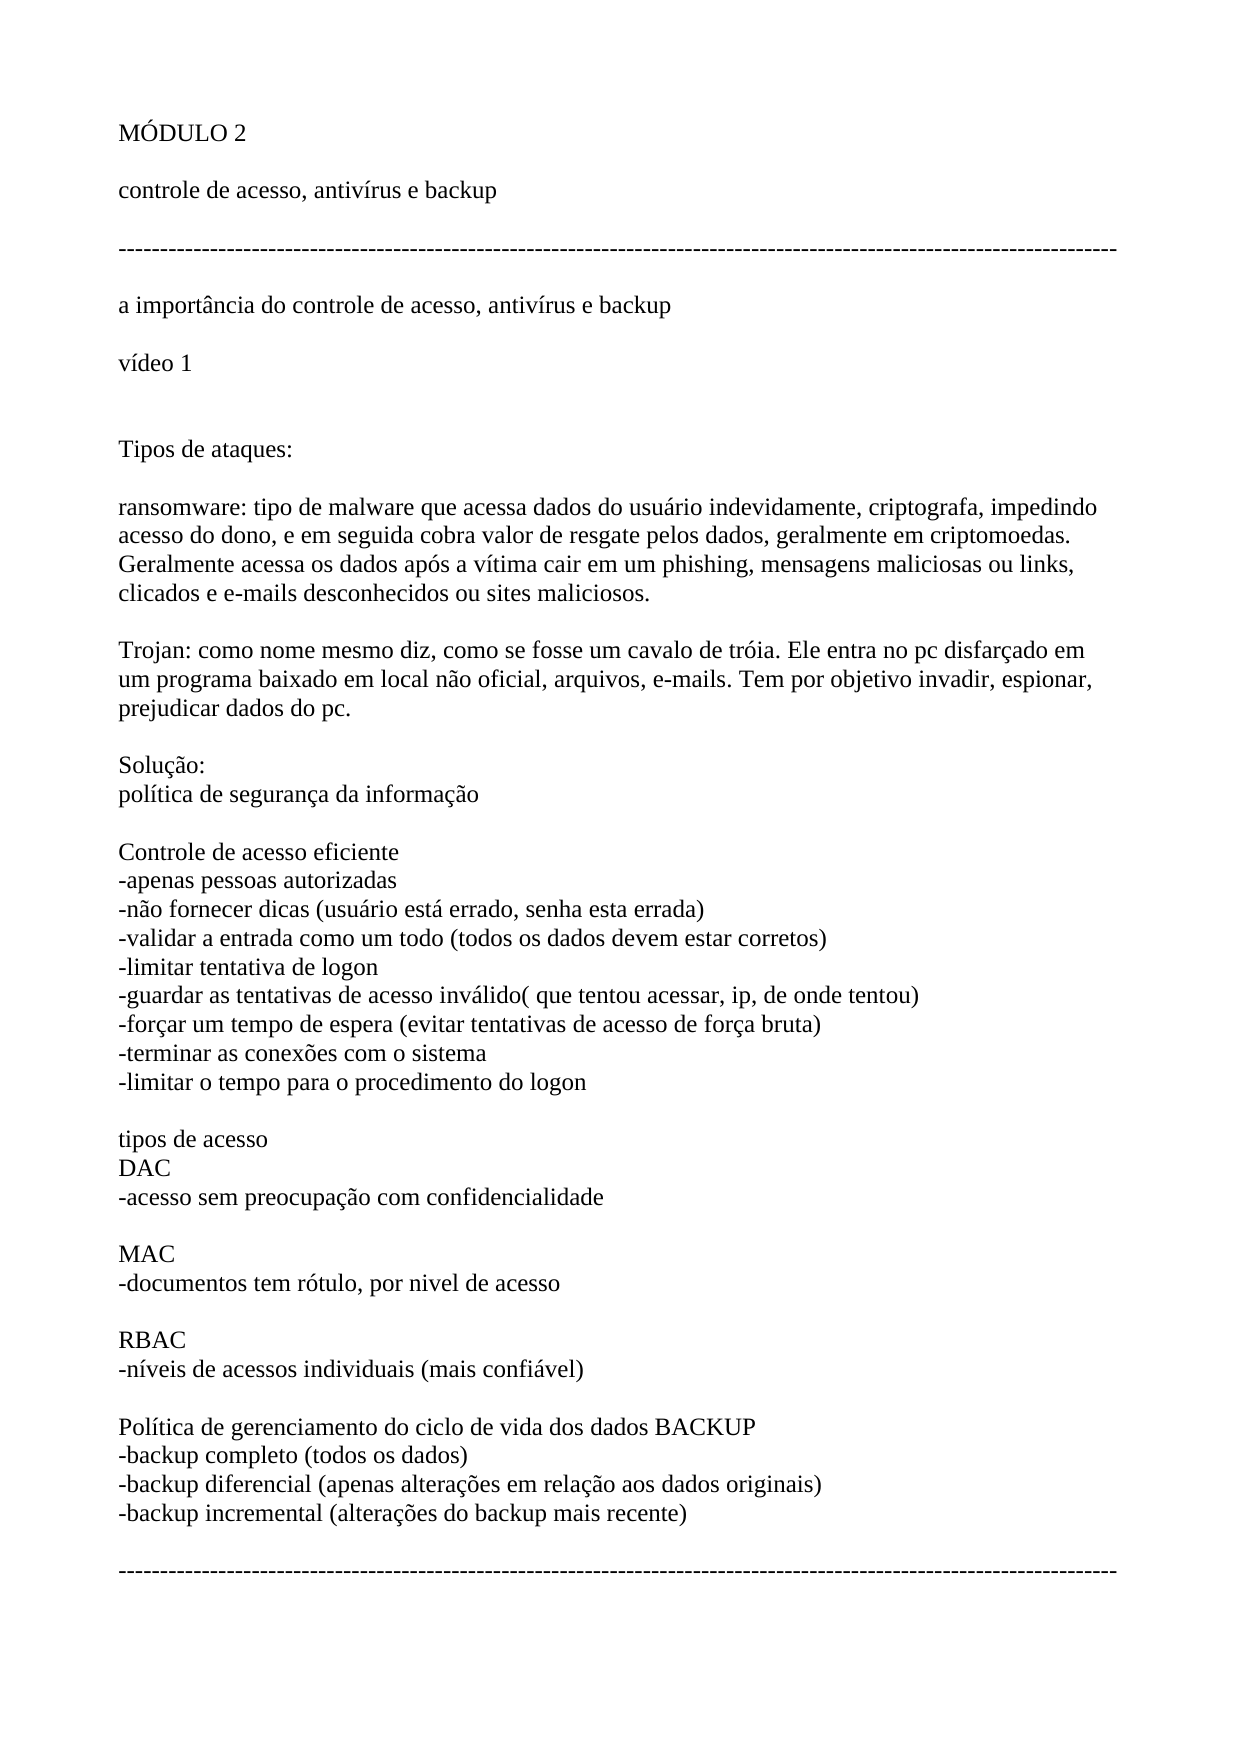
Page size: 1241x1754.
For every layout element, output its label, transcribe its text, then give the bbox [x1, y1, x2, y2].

text -terminar as conexões com o sistema [118, 1038, 1122, 1067]
text Solução: [118, 751, 1122, 779]
text -validar a entrada como um todo (todos os dados devem estar corretos) [118, 923, 1122, 952]
text -níveis de acessos individuais (mais confiável) [118, 1354, 1122, 1383]
text -apenas pessoas autorizadas [118, 866, 1122, 894]
text Geralmente acessa os dados após a vítima cair em um phishing, mensagens maliciosas ou links, clicados e e-mails desconhecidos ou sites maliciosos. [118, 549, 1122, 607]
text DAC [118, 1153, 1122, 1182]
text Trojan: como nome mesmo diz, como se fosse um cavalo de tróia. Ele entra no pc disfarçado em um programa baixado em local não oficial, arquivos, e-mails. Tem por objetivo invadir, espionar, prejudicar dados do pc. [118, 636, 1122, 722]
text ransomware: tipo de malware que acessa dados do usuário indevidamente, criptografa, impedindo acesso do dono, e em seguida cobra valor de resgate pelos dados, geralmente em criptomoedas. [118, 492, 1122, 549]
text política de segurança da informação [118, 779, 1122, 808]
text -backup diferencial (apenas alterações em relação aos dados originais) [118, 1469, 1122, 1498]
text tipos de acesso [118, 1124, 1122, 1153]
text ------------------------------------------------------------------------------------------------------------------------ [118, 233, 1122, 262]
text RBAC [118, 1326, 1122, 1354]
text a importância do controle de acesso, antivírus e backup [118, 291, 1122, 319]
text -guardar as tentativas de acesso inválido( que tentou acessar, ip, de onde tentou) [118, 981, 1122, 1009]
text -backup incremental (alterações do backup mais recente) [118, 1498, 1122, 1527]
text -limitar o tempo para o procedimento do logon [118, 1067, 1122, 1096]
text -limitar tentativa de logon [118, 952, 1122, 981]
text -acesso sem preocupação com confidencialidade [118, 1182, 1122, 1211]
text -backup completo (todos os dados) [118, 1441, 1122, 1469]
text vídeo 1 [118, 348, 1122, 377]
text Tipos de ataques: [118, 434, 1122, 463]
text -forçar um tempo de espera (evitar tentativas de acesso de força bruta) [118, 1009, 1122, 1038]
text -documentos tem rótulo, por nivel de acesso [118, 1268, 1122, 1297]
text MAC [118, 1239, 1122, 1268]
text -não fornecer dicas (usuário está errado, senha esta errada) [118, 894, 1122, 923]
text MÓDULO 2 [118, 118, 1122, 147]
text ------------------------------------------------------------------------------------------------------------------------ [118, 1556, 1122, 1584]
text Política de gerenciamento do ciclo de vida dos dados BACKUP [118, 1412, 1122, 1441]
text Controle de acesso eficiente [118, 837, 1122, 866]
text controle de acesso, antivírus e backup [118, 176, 1122, 204]
